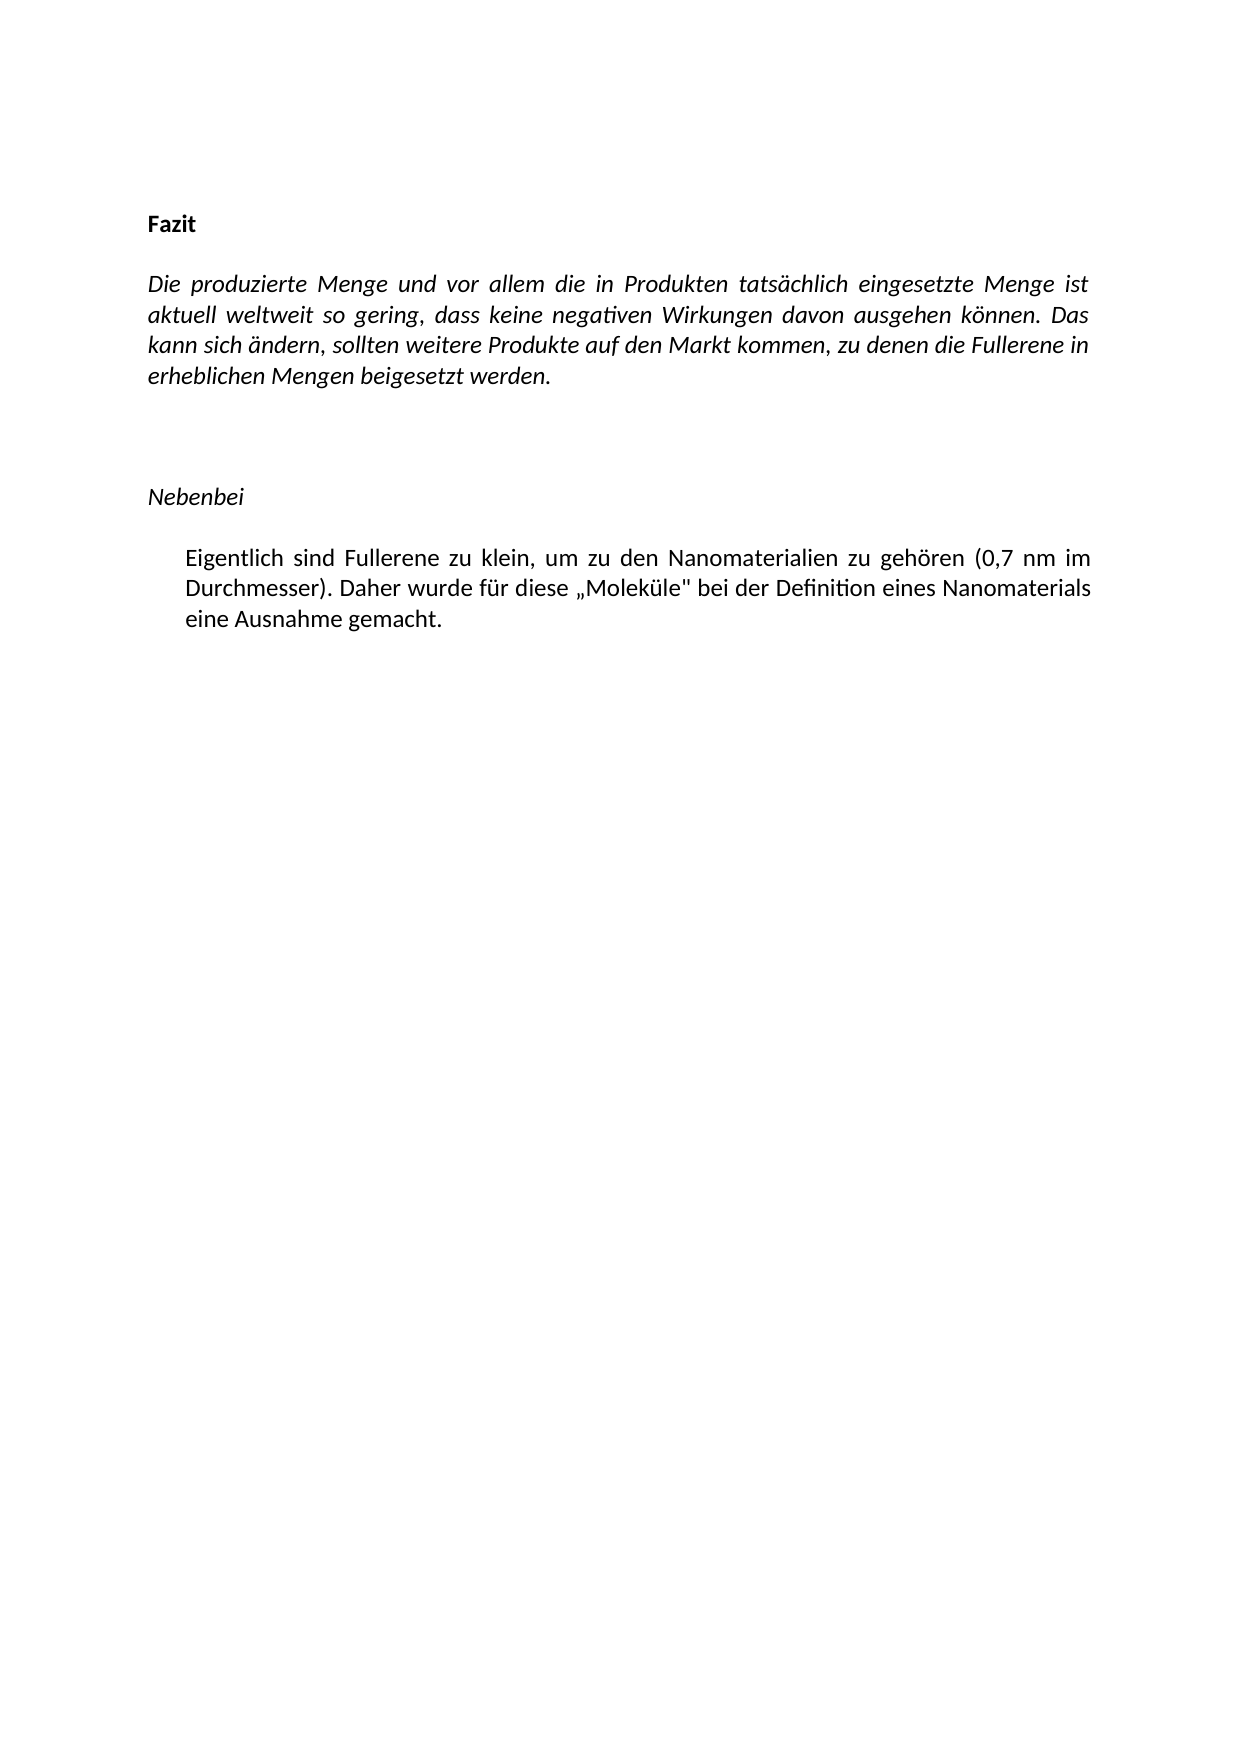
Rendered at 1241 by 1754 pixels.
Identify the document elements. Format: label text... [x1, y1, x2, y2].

subtitle Nebenbei [148, 481, 1093, 512]
subtitle Die produzierte Menge und vor allem die in Produkten tatsächlich eingesetzte Menge ist aktuell weltweit so gering, dass keine negativen Wirkungen davon ausgehen können. Das kann sich ändern, sollten weitere Produkte auf den Markt kommen, zu denen die Fullerene in erheblichen Mengen beigesetzt werden. [148, 269, 1093, 391]
subtitle Fazit [148, 208, 1093, 239]
text Eigentlich sind Fullerene zu klein, um zu den Nanomaterialien zu gehören (0,7 nm im Durchmesser). Daher wurde für diese „Moleküle" bei der Definition eines Nanomaterials eine Ausnahme gemacht. [185, 542, 1093, 633]
